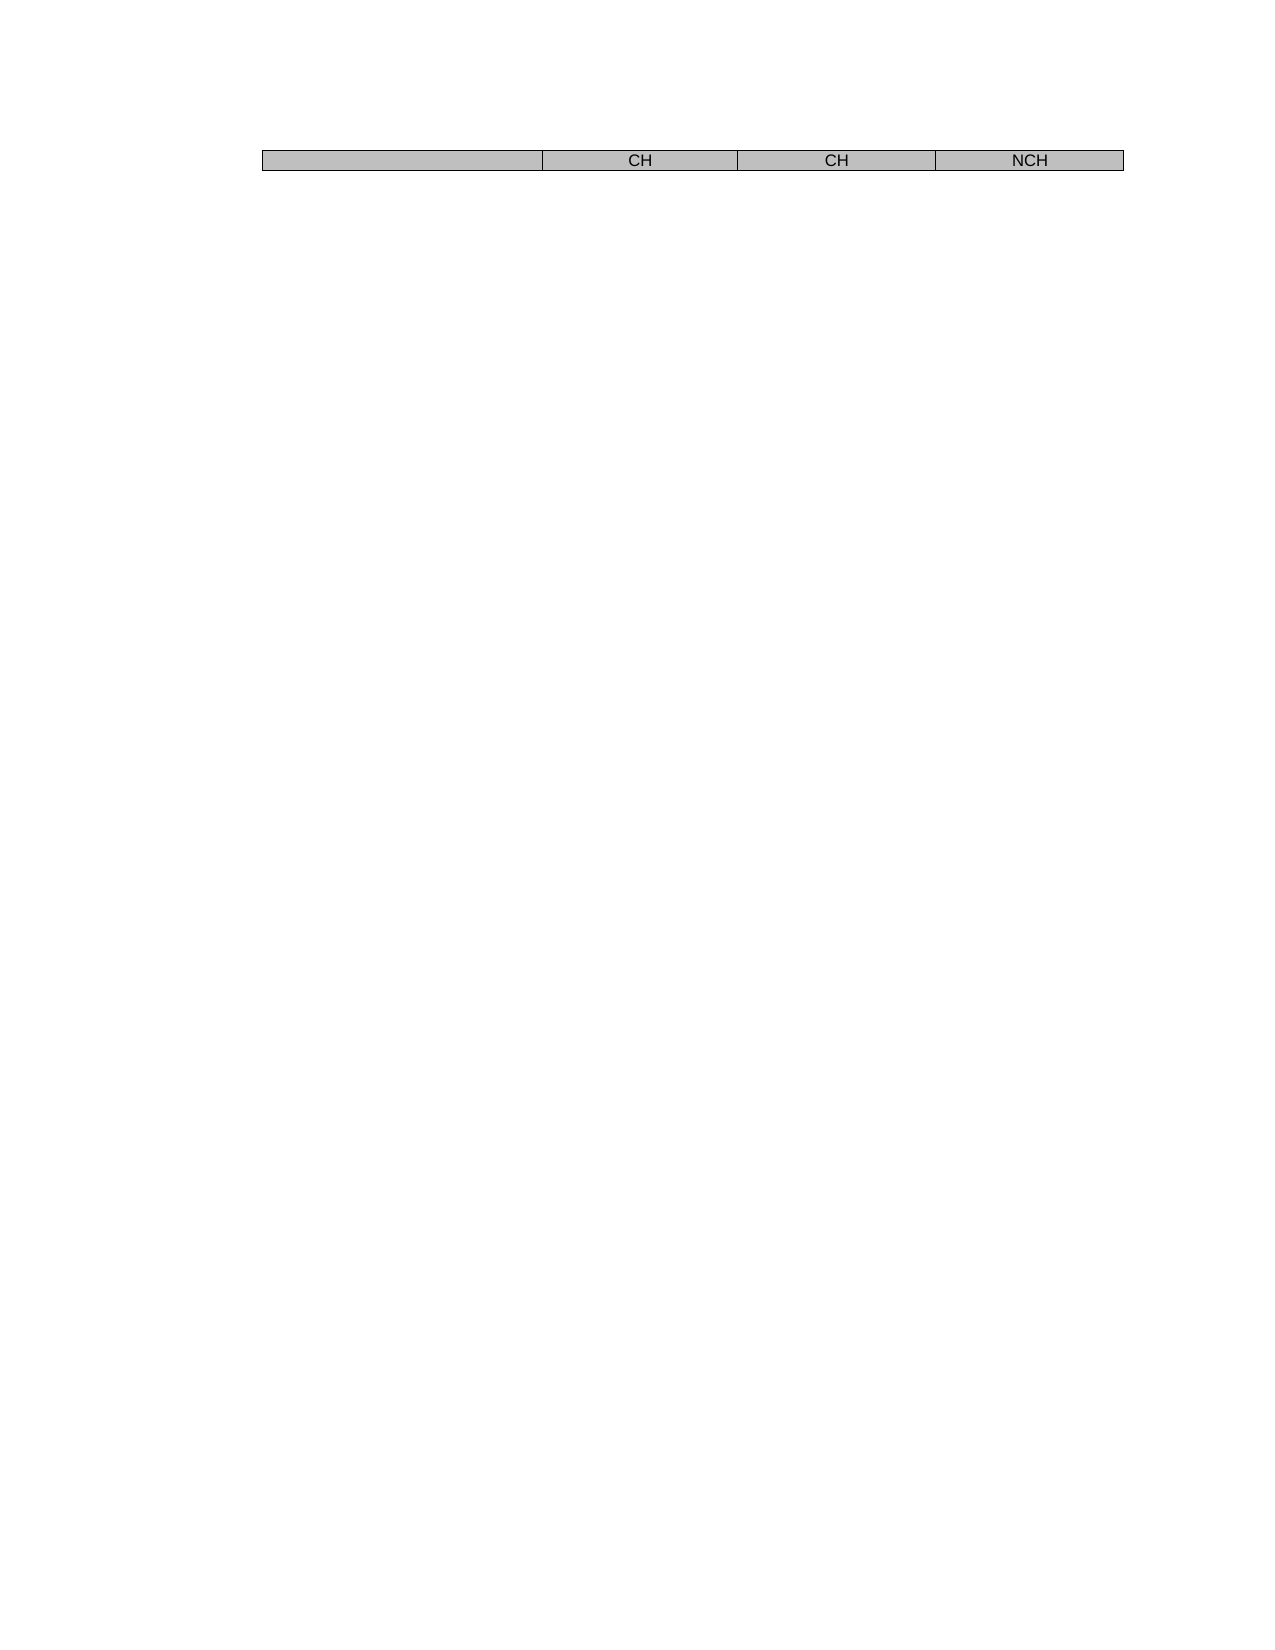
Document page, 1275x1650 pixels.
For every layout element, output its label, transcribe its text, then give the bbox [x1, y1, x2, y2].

table_header NCH [936, 151, 1123, 170]
table_header CH [738, 151, 935, 170]
table_header [263, 151, 542, 170]
table_header CH [543, 151, 737, 170]
